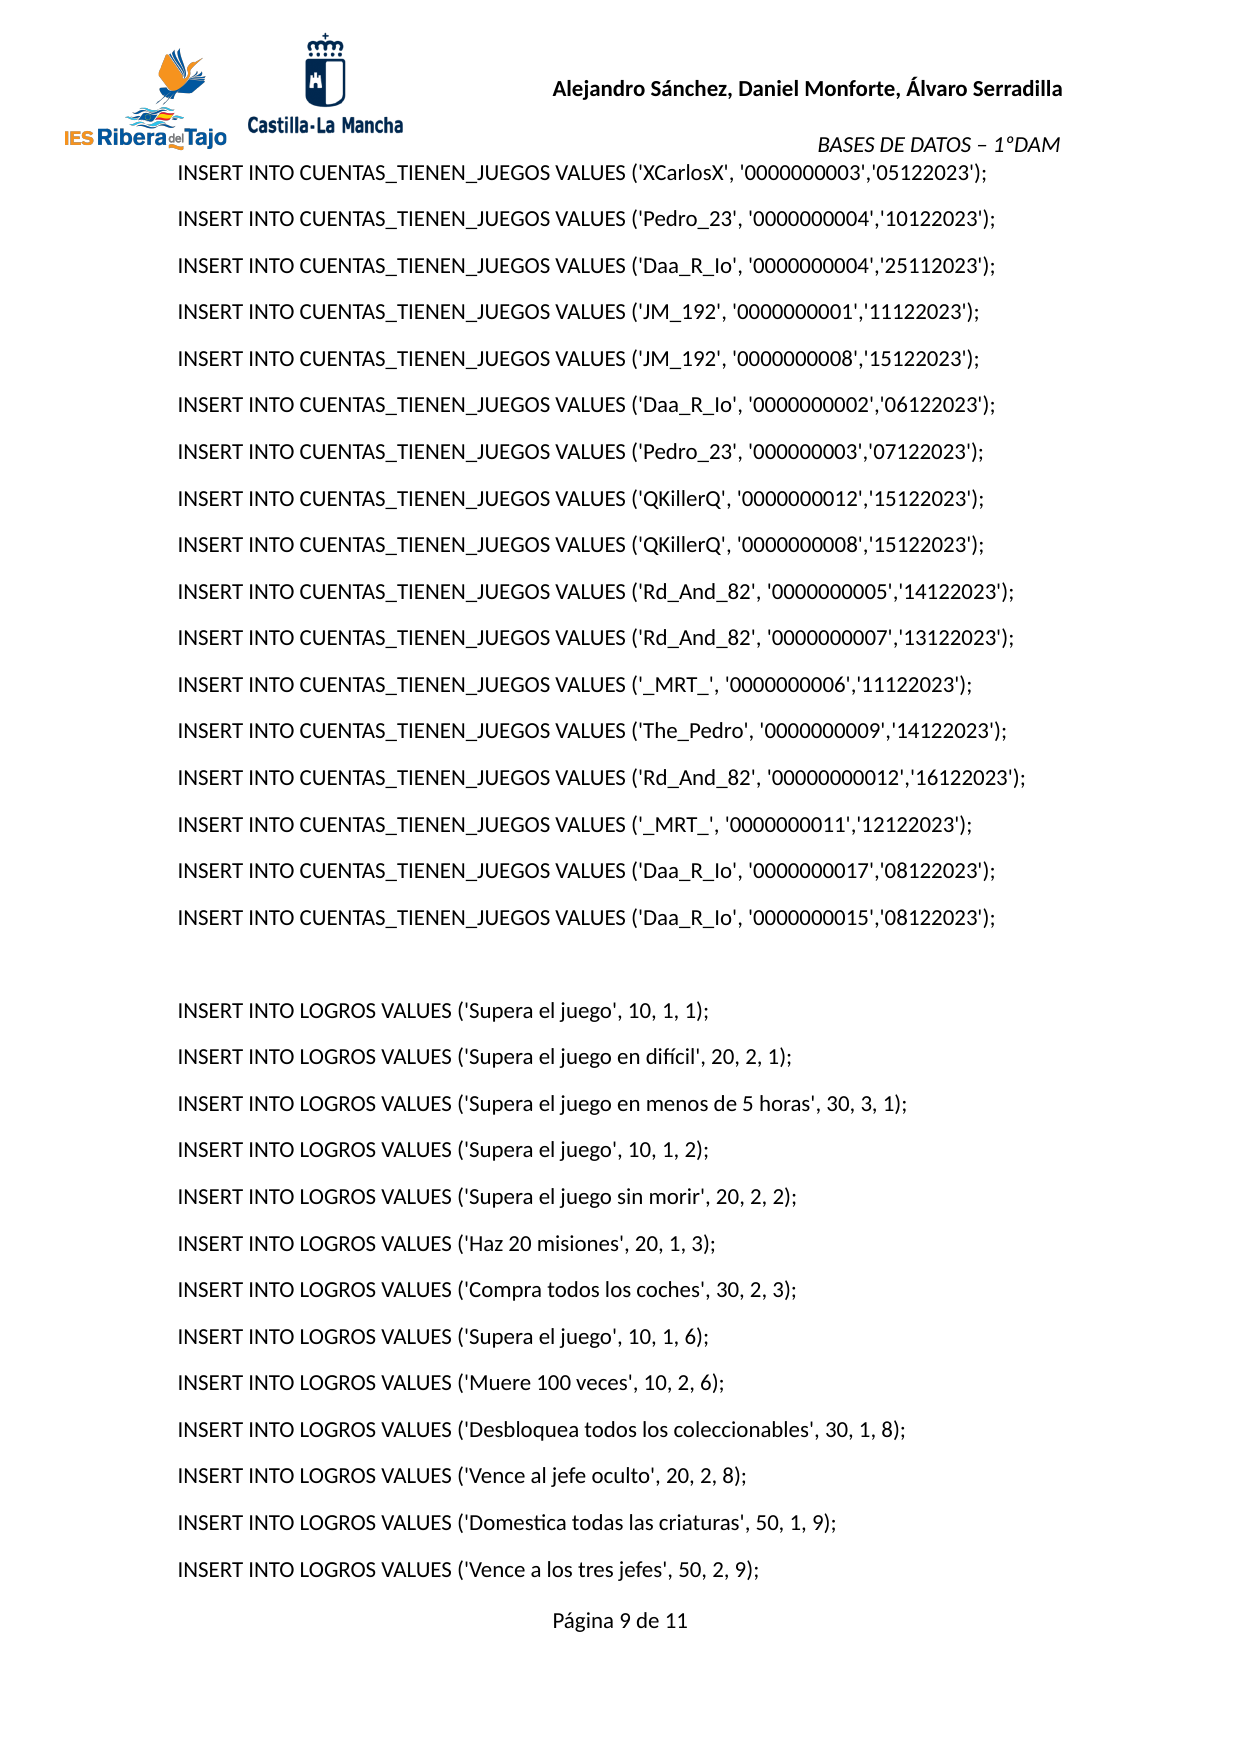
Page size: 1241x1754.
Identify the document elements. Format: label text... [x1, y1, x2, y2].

text INSERT INTO CUENTAS_TIENEN_JUEGOS VALUES ('QKillerQ', '0000000008','15122023'); [177, 530, 1063, 558]
text INSERT INTO LOGROS VALUES ('Supera el juego en difícil', 20, 2, 1); [177, 1042, 1063, 1071]
text INSERT INTO LOGROS VALUES ('Supera el juego en menos de 5 horas', 30, 3, 1); [177, 1089, 1063, 1117]
text INSERT INTO LOGROS VALUES ('Supera el juego', 10, 1, 1); [177, 996, 1063, 1024]
text INSERT INTO CUENTAS_TIENEN_JUEGOS VALUES ('Rd_And_82', '0000000007','13122023'); [177, 623, 1063, 651]
text INSERT INTO CUENTAS_TIENEN_JUEGOS VALUES ('JM_192', '0000000008','15122023'); [177, 344, 1063, 372]
text INSERT INTO LOGROS VALUES ('Domestica todas las criaturas', 50, 1, 9); [177, 1508, 1063, 1536]
text INSERT INTO LOGROS VALUES ('Desbloquea todos los coleccionables', 30, 1, 8); [177, 1415, 1063, 1443]
text INSERT INTO CUENTAS_TIENEN_JUEGOS VALUES ('XCarlosX', '0000000003','05122023'); [177, 158, 1063, 186]
text INSERT INTO CUENTAS_TIENEN_JUEGOS VALUES ('Rd_And_82', '0000000005','14122023'); [177, 577, 1063, 605]
text INSERT INTO CUENTAS_TIENEN_JUEGOS VALUES ('Daa_R_Io', '0000000015','08122023'); [177, 903, 1063, 931]
text INSERT INTO LOGROS VALUES ('Vence al jefe oculto', 20, 2, 8); [177, 1462, 1063, 1489]
text INSERT INTO CUENTAS_TIENEN_JUEGOS VALUES ('_MRT_', '0000000011','12122023'); [177, 810, 1063, 838]
text INSERT INTO CUENTAS_TIENEN_JUEGOS VALUES ('Pedro_23', '0000000004','10122023'); [177, 204, 1063, 232]
text INSERT INTO LOGROS VALUES ('Supera el juego', 10, 1, 6); [177, 1322, 1063, 1350]
text INSERT INTO LOGROS VALUES ('Compra todos los coches', 30, 2, 3); [177, 1275, 1063, 1303]
text INSERT INTO CUENTAS_TIENEN_JUEGOS VALUES ('Daa_R_Io', '0000000004','25112023'); [177, 251, 1063, 279]
text INSERT INTO LOGROS VALUES ('Muere 100 veces', 10, 2, 6); [177, 1368, 1063, 1396]
text INSERT INTO CUENTAS_TIENEN_JUEGOS VALUES ('_MRT_', '0000000006','11122023'); [177, 670, 1063, 698]
text INSERT INTO CUENTAS_TIENEN_JUEGOS VALUES ('Daa_R_Io', '0000000017','08122023'); [177, 856, 1063, 884]
text INSERT INTO LOGROS VALUES ('Haz 20 misiones', 20, 1, 3); [177, 1229, 1063, 1257]
text INSERT INTO CUENTAS_TIENEN_JUEGOS VALUES ('The_Pedro', '0000000009','14122023'); [177, 717, 1063, 744]
text INSERT INTO CUENTAS_TIENEN_JUEGOS VALUES ('Rd_And_82', '00000000012','16122023'); [177, 763, 1063, 791]
text INSERT INTO CUENTAS_TIENEN_JUEGOS VALUES ('QKillerQ', '0000000012','15122023'); [177, 484, 1063, 512]
text INSERT INTO CUENTAS_TIENEN_JUEGOS VALUES ('Pedro_23', '000000003','07122023'); [177, 437, 1063, 465]
text INSERT INTO LOGROS VALUES ('Vence a los tres jefes', 50, 2, 9); [177, 1555, 1063, 1583]
text INSERT INTO LOGROS VALUES ('Supera el juego', 10, 1, 2); [177, 1136, 1063, 1164]
picture [65, 21, 424, 151]
text INSERT INTO CUENTAS_TIENEN_JUEGOS VALUES ('Daa_R_Io', '0000000002','06122023'); [177, 391, 1063, 419]
text INSERT INTO CUENTAS_TIENEN_JUEGOS VALUES ('JM_192', '0000000001','11122023'); [177, 297, 1063, 326]
text INSERT INTO LOGROS VALUES ('Supera el juego sin morir', 20, 2, 2); [177, 1182, 1063, 1210]
